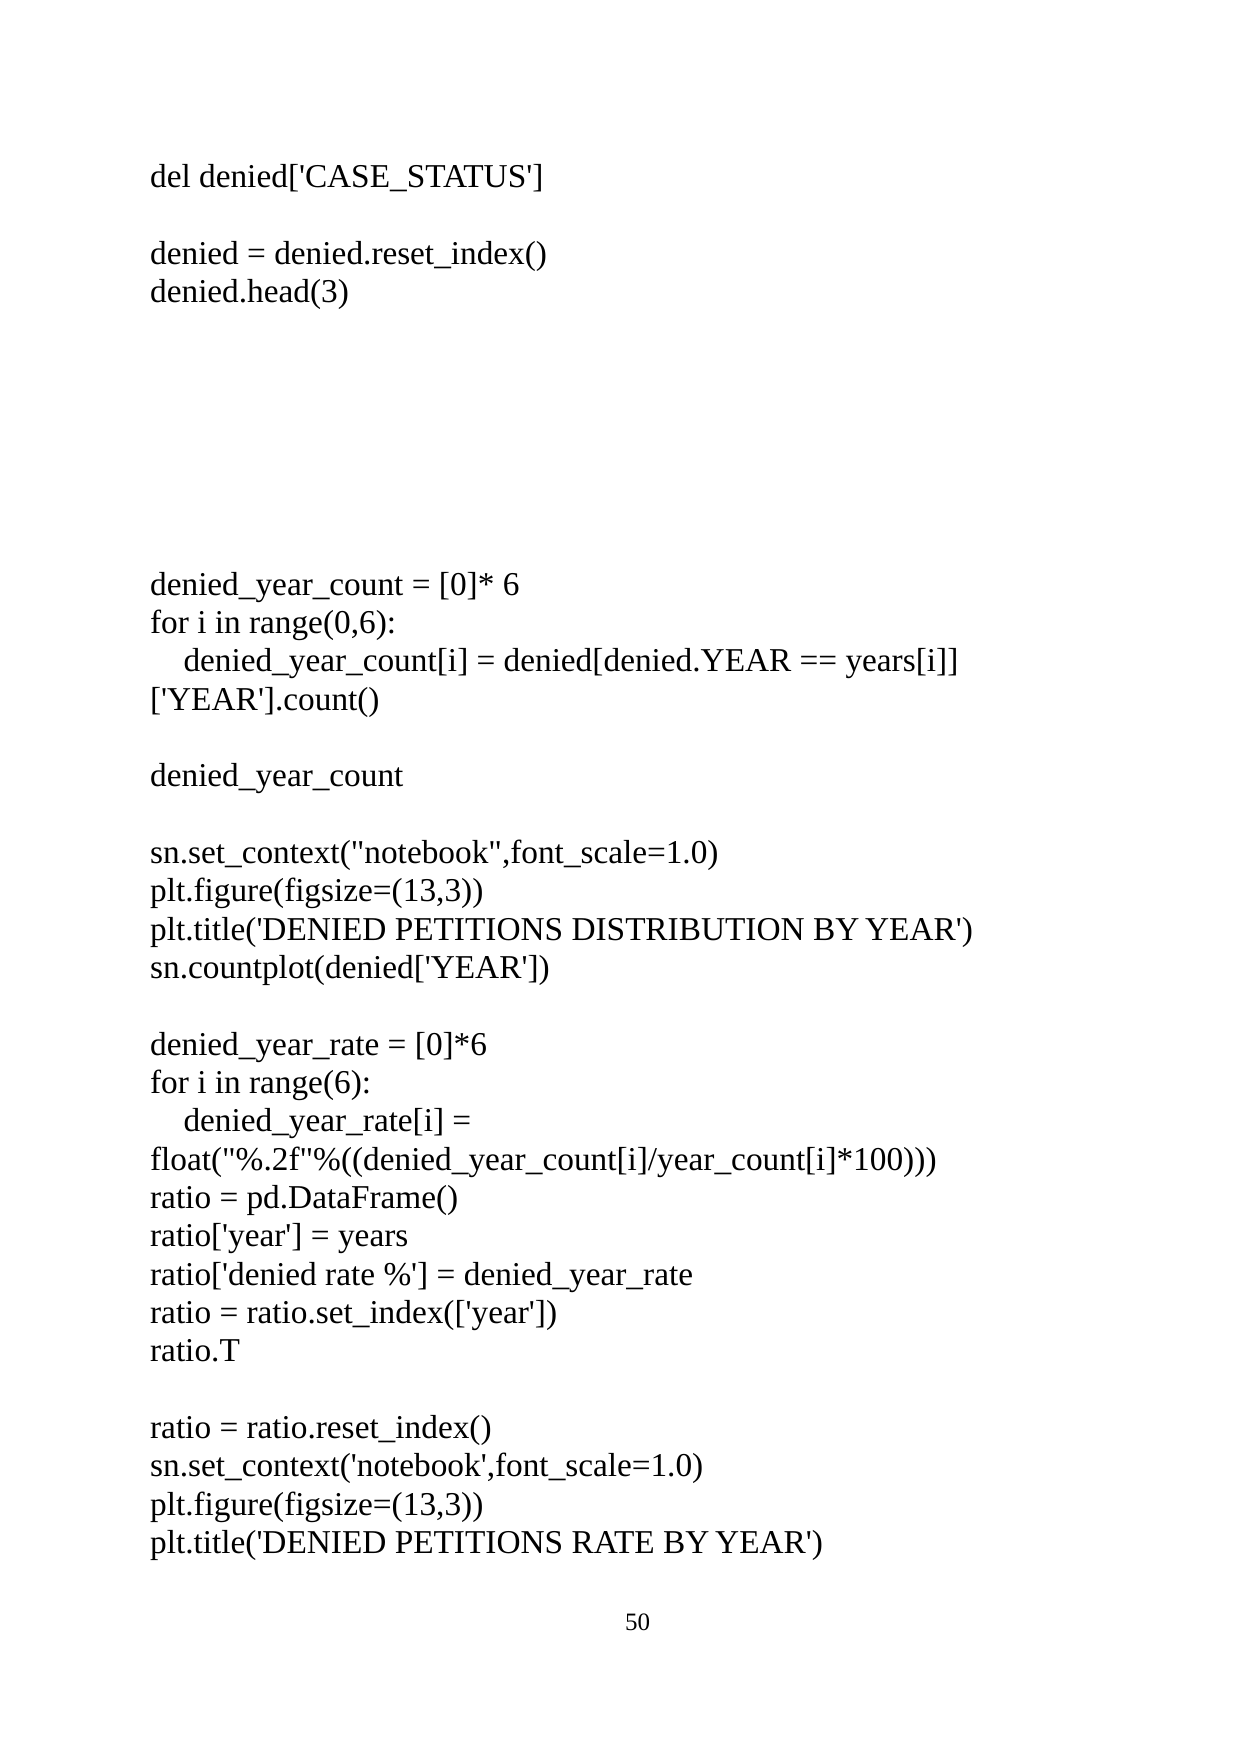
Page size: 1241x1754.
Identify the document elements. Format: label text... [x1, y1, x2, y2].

text sn.countplot(denied['YEAR']) [150, 947, 1125, 985]
text sn.set_context('notebook',font_scale=1.0) [150, 1445, 1125, 1484]
text for i in range(0,6): [150, 602, 1125, 640]
text for i in range(6): [150, 1062, 1125, 1100]
text sn.set_context("notebook",font_scale=1.0) [150, 832, 1125, 870]
text denied_year_rate = [0]*6 [150, 1024, 1125, 1062]
text ratio = ratio.reset_index() [150, 1407, 1125, 1445]
text plt.figure(figsize=(13,3)) [150, 1484, 1125, 1522]
text denied_year_count = [0]* 6 [150, 564, 1125, 602]
text plt.figure(figsize=(13,3)) [150, 870, 1125, 909]
text denied.head(3) [150, 271, 1125, 310]
text denied_year_count [150, 755, 1125, 794]
text ratio['denied rate %'] = denied_year_rate [150, 1254, 1125, 1292]
text plt.title('DENIED PETITIONS DISTRIBUTION BY YEAR') [150, 909, 1125, 947]
text del denied['CASE_STATUS'] [150, 156, 1125, 195]
text denied_year_count[i] = denied[denied.YEAR == years[i]]['YEAR'].count() [150, 640, 1125, 717]
text denied_year_rate[i] = float("%.2f"%((denied_year_count[i]/year_count[i]*100))) [150, 1100, 1125, 1177]
text ratio = pd.DataFrame() [150, 1177, 1125, 1215]
text denied = denied.reset_index() [150, 233, 1125, 271]
text ratio.T [150, 1330, 1125, 1369]
text plt.title('DENIED PETITIONS RATE BY YEAR') [150, 1522, 1125, 1560]
text ratio['year'] = years [150, 1215, 1125, 1254]
text ratio = ratio.set_index(['year']) [150, 1292, 1125, 1330]
